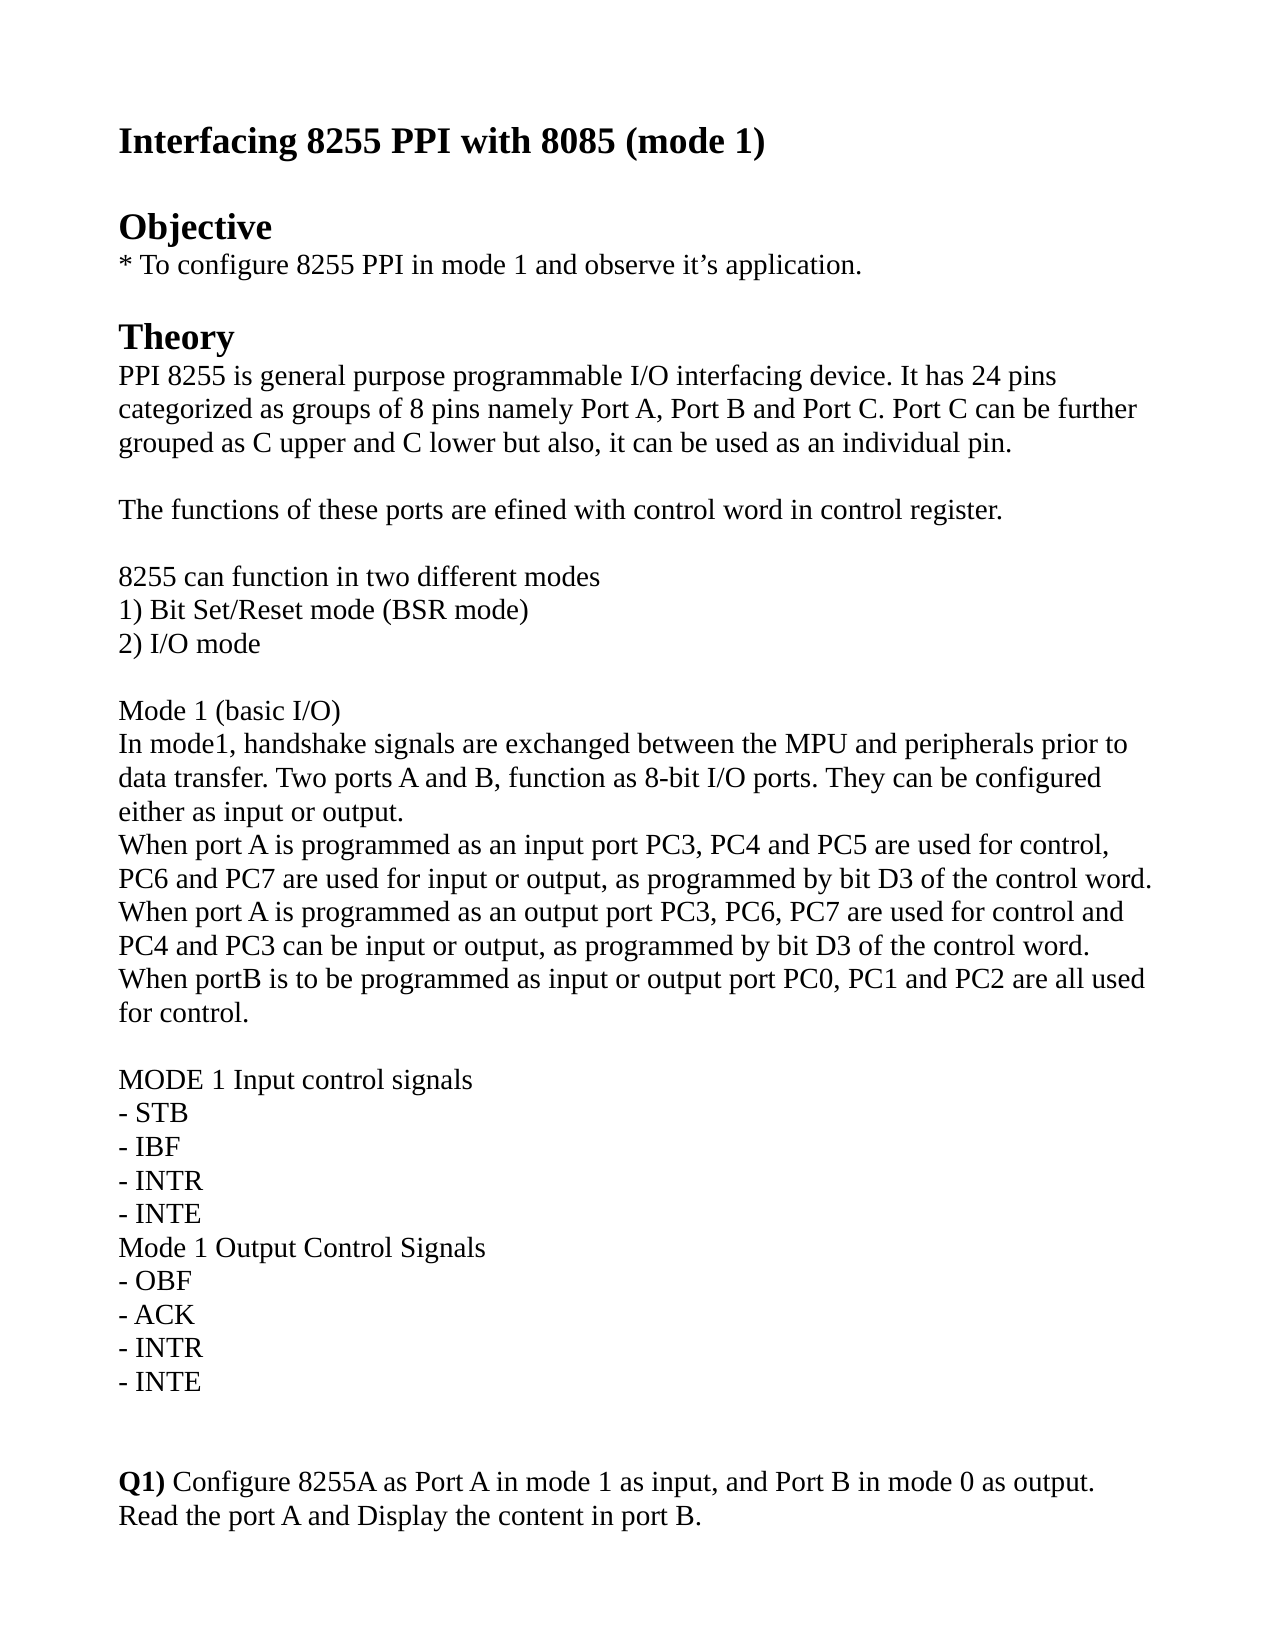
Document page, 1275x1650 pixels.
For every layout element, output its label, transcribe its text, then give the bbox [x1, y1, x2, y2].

text - INTE [118, 1364, 1157, 1397]
text - INTE [118, 1196, 1157, 1230]
text MODE 1 Input control signals [118, 1062, 1157, 1096]
text Interfacing 8255 PPI with 8085 (mode 1) [118, 118, 1157, 161]
text Theory [118, 314, 1157, 358]
text PPI 8255 is general purpose programmable I/O interfacing device. It has 24 pins categorized as groups of 8 pins namely Port A, Port B and Port C. Port C can be further grouped as C upper and C lower but also, it can be used as an individual pin. [118, 358, 1157, 458]
text * To configure 8255 PPI in mode 1 and observe it’s application. [118, 247, 1157, 281]
text The functions of these ports are efined with control word in control register. [118, 492, 1157, 525]
text Objective [118, 204, 1157, 247]
text 2) I/O mode [118, 626, 1157, 659]
text 8255 can function in two different modes [118, 559, 1157, 592]
text In mode1, handshake signals are exchanged between the MPU and peripherals prior to data transfer. Two ports A and B, function as 8-bit I/O ports. They can be configured either as input or output. [118, 727, 1157, 827]
text - STB [118, 1096, 1157, 1129]
text - INTR [118, 1330, 1157, 1364]
text - ACK [118, 1297, 1157, 1330]
text - IBF [118, 1129, 1157, 1163]
text When port A is programmed as an output port PC3, PC6, PC7 are used for control and PC4 and PC3 can be input or output, as programmed by bit D3 of the control word. [118, 894, 1157, 961]
text - INTR [118, 1163, 1157, 1196]
text 1) Bit Set/Reset mode (BSR mode) [118, 592, 1157, 626]
text Mode 1 (basic I/O) [118, 693, 1157, 727]
text Mode 1 Output Control Signals [118, 1230, 1157, 1263]
text When portB is to be programmed as input or output port PC0, PC1 and PC2 are all used for control. [118, 961, 1157, 1028]
text When port A is programmed as an input port PC3, PC4 and PC5 are used for control, PC6 and PC7 are used for input or output, as programmed by bit D3 of the control word. [118, 827, 1157, 894]
text - OBF [118, 1263, 1157, 1297]
text Q1) Configure 8255A as Port A in mode 1 as input, and Port B in mode 0 as output. Read the port A and Display the content in port B. [118, 1464, 1157, 1532]
